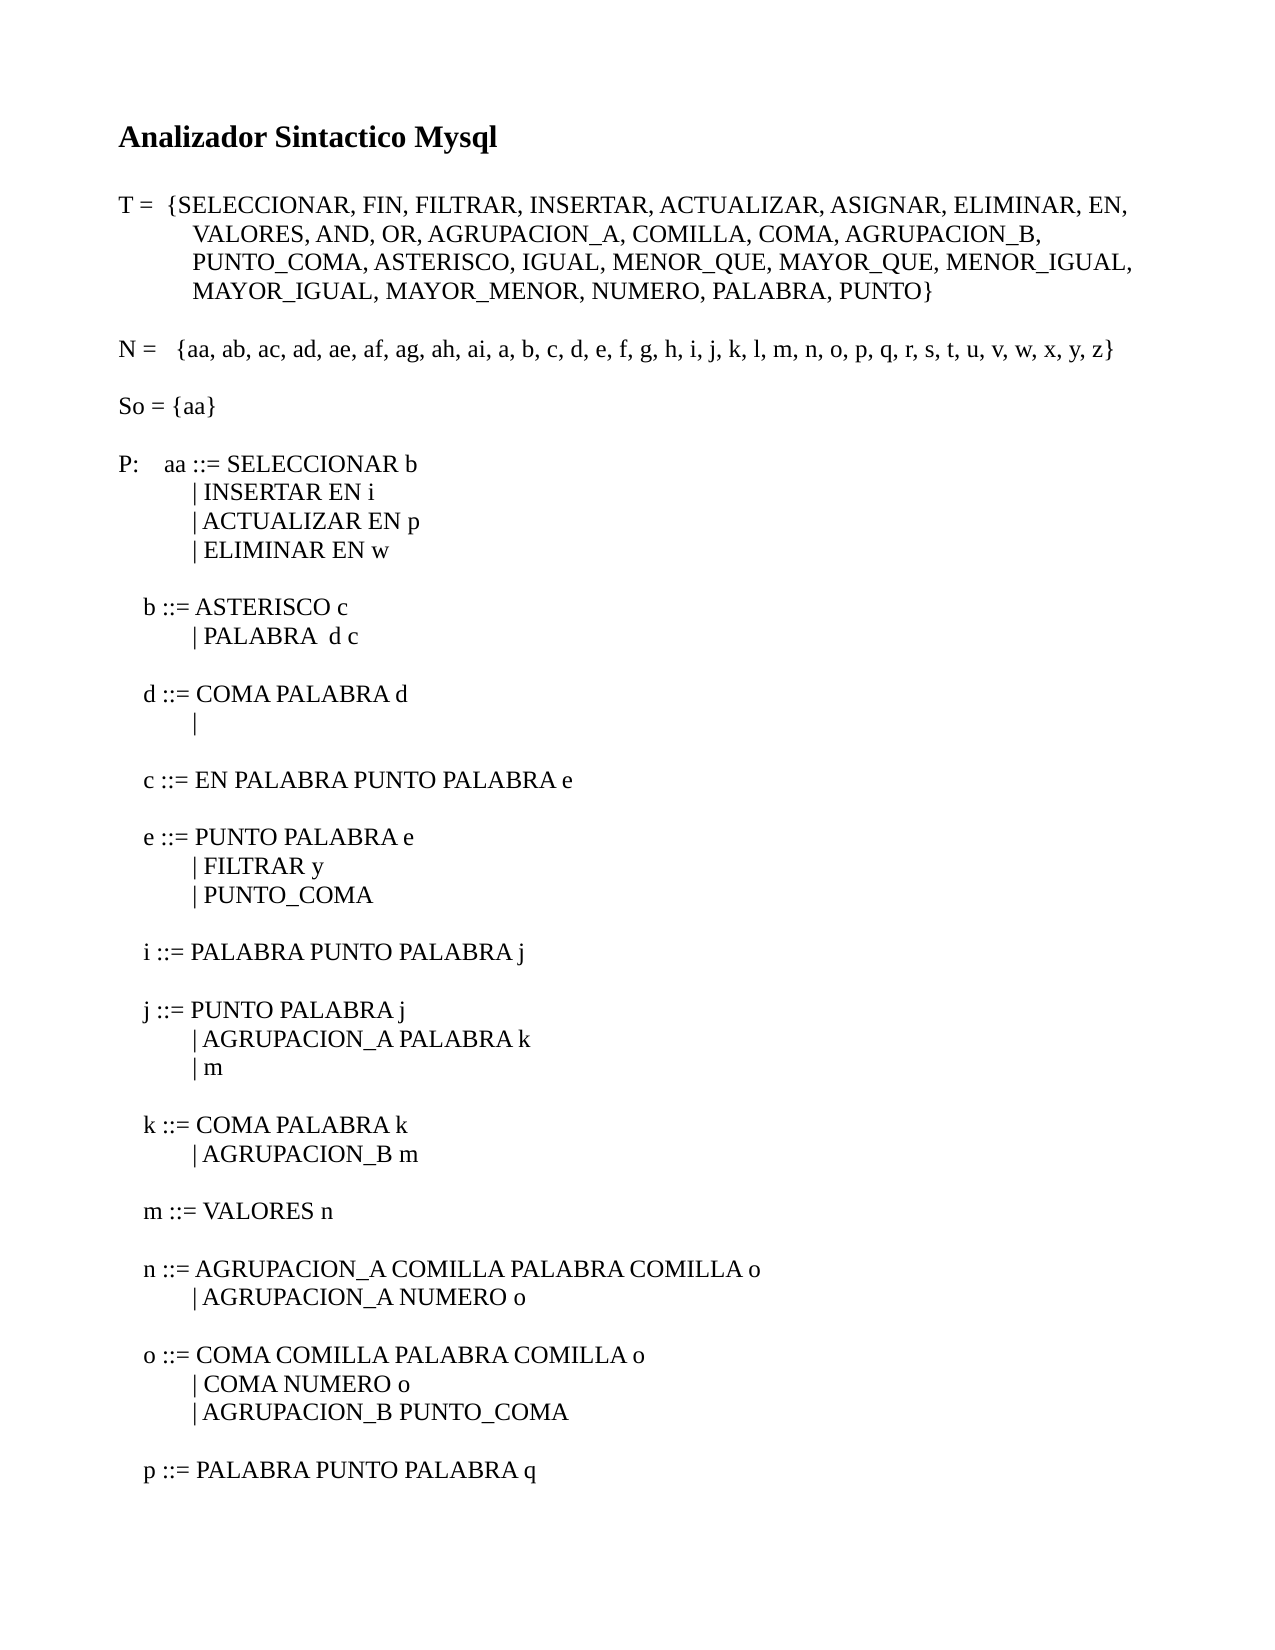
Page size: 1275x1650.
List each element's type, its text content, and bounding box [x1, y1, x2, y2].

text d ::= COMA PALABRA d [118, 679, 1157, 707]
text N = {aa, ab, ac, ad, ae, af, ag, ah, ai, a, b, c, d, e, f, g, h, i, j, k, l, m, n, o, p, q, r, s, t, u, v, w, x, y, z} [118, 334, 1157, 362]
text e ::= PUNTO PALABRA e [118, 822, 1157, 851]
text | AGRUPACION_B PUNTO_COMA [118, 1397, 1157, 1426]
text | FILTRAR y [118, 851, 1157, 880]
text | INSERTAR EN i [118, 477, 1157, 506]
text P: aa ::= SELECCIONAR b [118, 449, 1157, 477]
text | PALABRA d c [118, 621, 1157, 650]
text | AGRUPACION_A NUMERO o [118, 1282, 1157, 1311]
text c ::= EN PALABRA PUNTO PALABRA e [118, 765, 1157, 794]
text | AGRUPACION_B m [118, 1139, 1157, 1167]
text | m [118, 1052, 1157, 1081]
text n ::= AGRUPACION_A COMILLA PALABRA COMILLA o [118, 1254, 1157, 1282]
text b ::= ASTERISCO c [118, 592, 1157, 621]
text m ::= VALORES n [118, 1196, 1157, 1225]
text | COMA NUMERO o [118, 1369, 1157, 1397]
text So = {aa} [118, 391, 1157, 420]
text | ELIMINAR EN w [118, 535, 1157, 564]
text j ::= PUNTO PALABRA j [118, 995, 1157, 1024]
text | ACTUALIZAR EN p [118, 506, 1157, 535]
text T = {SELECCIONAR, FIN, FILTRAR, INSERTAR, ACTUALIZAR, ASIGNAR, ELIMINAR, EN, VALORES, AND, OR, AGRUPACION_A, COMILLA, COMA, AGRUPACION_B, PUNTO_COMA, ASTERISCO, IGUAL, MENOR_QUE, MAYOR_QUE, MENOR_IGUAL, MAYOR_IGUAL, MAYOR_MENOR, NUMERO, PALABRA, PUNTO} [118, 190, 1157, 305]
text p ::= PALABRA PUNTO PALABRA q [118, 1455, 1157, 1484]
text | AGRUPACION_A PALABRA k [118, 1024, 1157, 1052]
text | PUNTO_COMA [118, 880, 1157, 909]
text i ::= PALABRA PUNTO PALABRA j [118, 937, 1157, 966]
text | [118, 707, 1157, 736]
text k ::= COMA PALABRA k [118, 1110, 1157, 1139]
text Analizador Sintactico Mysql [118, 118, 1157, 154]
text o ::= COMA COMILLA PALABRA COMILLA o [118, 1340, 1157, 1369]
